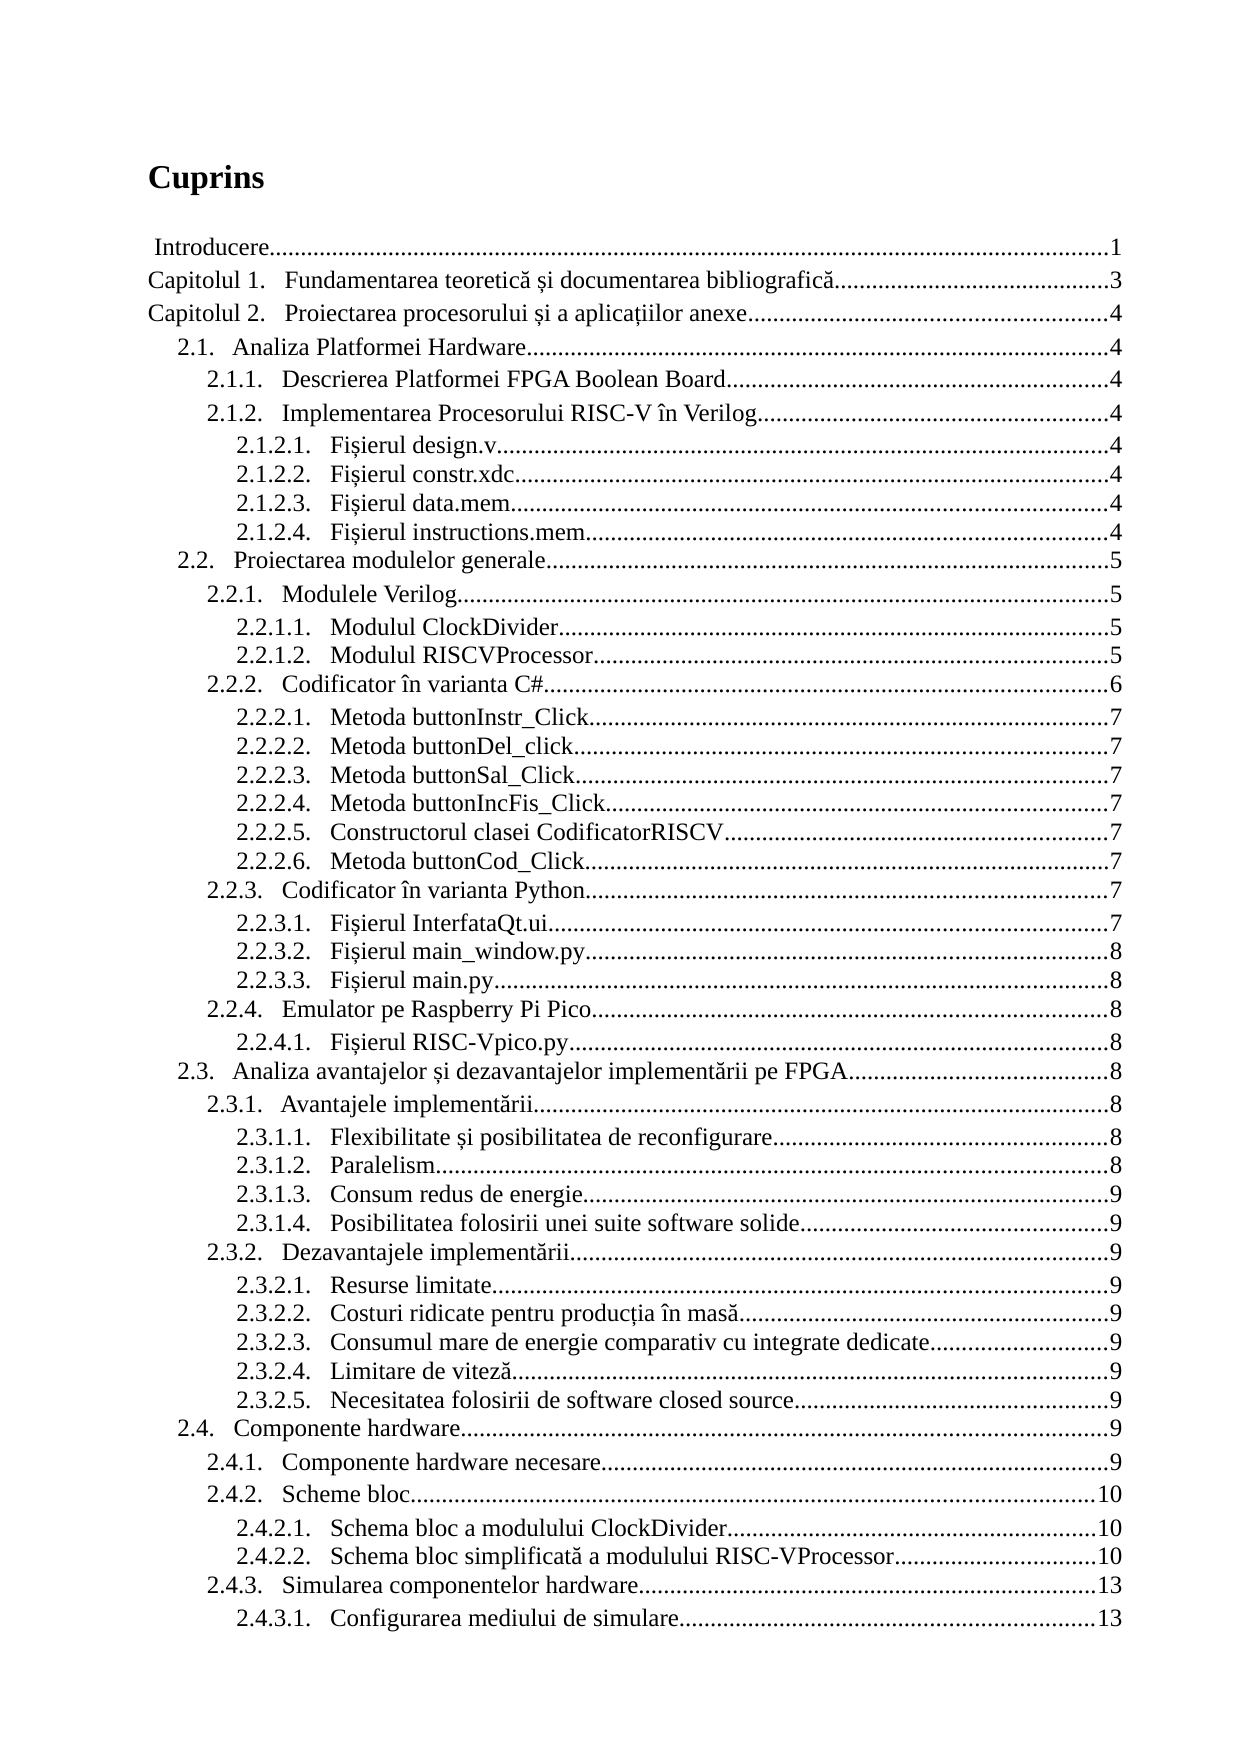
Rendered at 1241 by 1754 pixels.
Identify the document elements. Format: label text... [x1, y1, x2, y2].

text 2.3. Analiza avantajelor și dezavantajelor implementării pe FPGA 8 [177, 1056, 1122, 1084]
text 2.2.2.4. Metoda buttonIncFis_Click 7 [236, 788, 1122, 817]
text 2.3.2.5. Necesitatea folosirii de software closed source 9 [236, 1385, 1122, 1413]
text 2.1.2. Implementarea Procesorului RISC-V în Verilog 4 [207, 398, 1122, 426]
text 2.2.3.1. Fișierul InterfataQt.ui 7 [236, 908, 1122, 936]
text 2.1.2.2. Fișierul constr.xdc 4 [236, 459, 1122, 488]
text 2.3.1.1. Flexibilitate și posibilitatea de reconfigurare 8 [236, 1122, 1122, 1151]
subtitle Cuprins [148, 157, 1122, 195]
text 2.4.2. Scheme bloc 10 [207, 1479, 1122, 1508]
text 2.4.2.2. Schema bloc simplificată a modulului RISC-VProcessor 10 [236, 1541, 1122, 1570]
text 2.2.2. Codificator în varianta C# 6 [207, 669, 1122, 698]
text 2.3.2.2. Costuri ridicate pentru producția în masă 9 [236, 1298, 1122, 1327]
text 2.2.2.1. Metoda buttonInstr_Click 7 [236, 702, 1122, 731]
text 2.2.4.1. Fișierul RISC-Vpico.py 8 [236, 1027, 1122, 1056]
text Introducere 1 [148, 232, 1122, 261]
text 2.1.2.3. Fișierul data.mem 4 [236, 488, 1122, 517]
text 2.3.2.3. Consumul mare de energie comparativ cu integrate dedicate 9 [236, 1327, 1122, 1356]
text 2.4.3.1. Configurarea mediului de simulare 13 [236, 1603, 1122, 1632]
text 2.4.2.1. Schema bloc a modulului ClockDivider 10 [236, 1513, 1122, 1541]
text 2.2.2.5. Constructorul clasei CodificatorRISCV 7 [236, 817, 1122, 846]
text 2.1. Analiza Platformei Hardware 4 [177, 332, 1122, 360]
text 2.3.1.2. Paralelism 8 [236, 1151, 1122, 1179]
text 2.2.3. Codificator în varianta Python 7 [207, 875, 1122, 903]
text 2.4.3. Simularea componentelor hardware 13 [207, 1570, 1122, 1599]
text 2.2.1.1. Modulul ClockDivider 5 [236, 612, 1122, 640]
text 2.3.2.1. Resurse limitate 9 [236, 1270, 1122, 1298]
text 2.2.1.2. Modulul RISCVProcessor 5 [236, 640, 1122, 669]
text 2.2.4. Emulator pe Raspberry Pi Pico 8 [207, 994, 1122, 1023]
text 2.1.2.1. Fișierul design.v 4 [236, 431, 1122, 459]
text Capitolul 2. Proiectarea procesorului și a aplicațiilor anexe 4 [148, 298, 1122, 327]
text 2.3.1. Avantajele implementării 8 [207, 1089, 1122, 1117]
text 2.4. Componente hardware 9 [177, 1413, 1122, 1442]
text 2.2.1. Modulele Verilog 5 [207, 579, 1122, 607]
text 2.1.1. Descrierea Platformei FPGA Boolean Board 4 [207, 364, 1122, 393]
text 2.2.3.3. Fișierul main.py 8 [236, 965, 1122, 994]
text 2.2.2.3. Metoda buttonSal_Click 7 [236, 760, 1122, 788]
text 2.3.2.4. Limitare de viteză 9 [236, 1356, 1122, 1385]
text 2.3.1.3. Consum redus de energie 9 [236, 1179, 1122, 1208]
text Capitolul 1. Fundamentarea teoretică și documentarea bibliografică 3 [148, 266, 1122, 294]
text 2.4.1. Componente hardware necesare 9 [207, 1447, 1122, 1475]
text 2.2.2.6. Metoda buttonCod_Click 7 [236, 846, 1122, 875]
text 2.1.2.4. Fișierul instructions.mem 4 [236, 517, 1122, 546]
text 2.2.3.2. Fișierul main_window.py 8 [236, 936, 1122, 965]
text 2.3.1.4. Posibilitatea folosirii unei suite software solide 9 [236, 1208, 1122, 1237]
text 2.2. Proiectarea modulelor generale 5 [177, 546, 1122, 574]
text 2.3.2. Dezavantajele implementării 9 [207, 1237, 1122, 1266]
text 2.2.2.2. Metoda buttonDel_click 7 [236, 731, 1122, 760]
